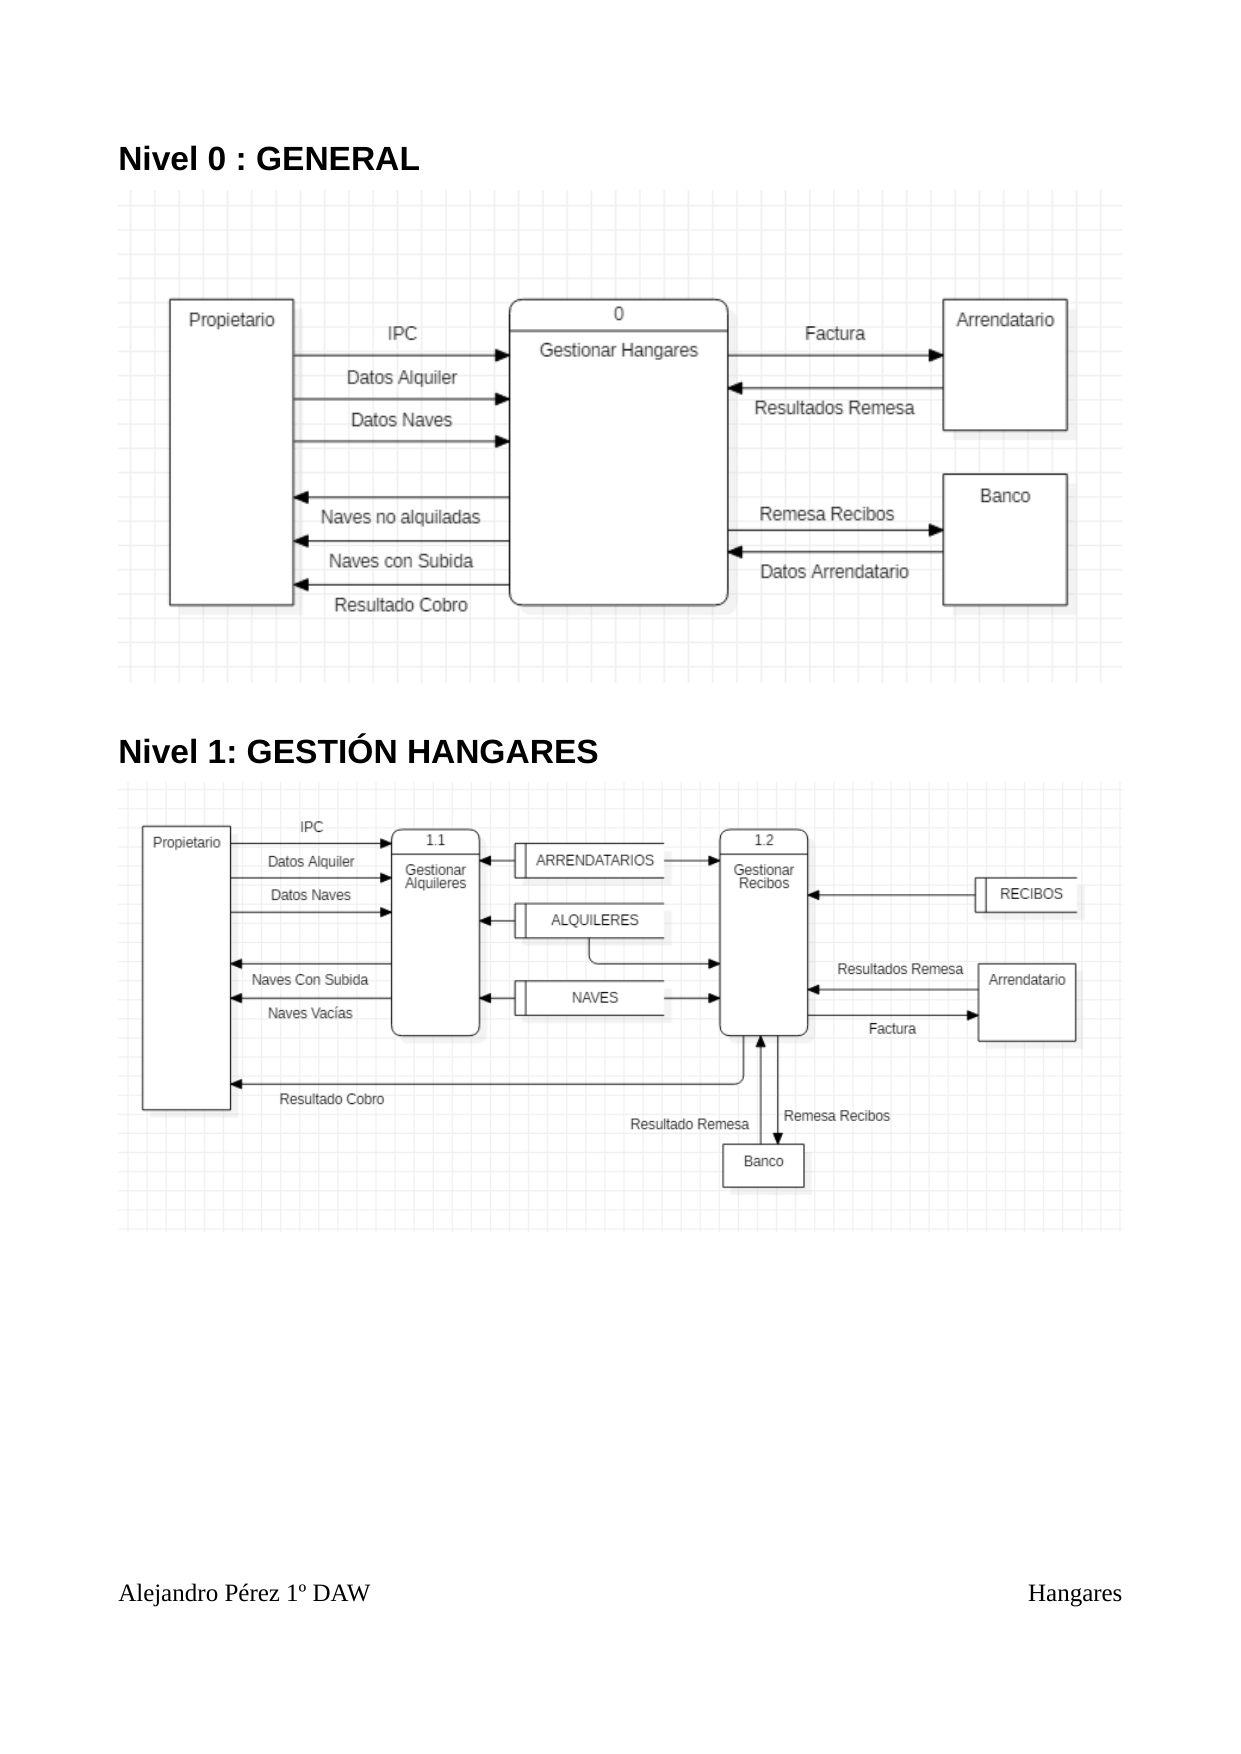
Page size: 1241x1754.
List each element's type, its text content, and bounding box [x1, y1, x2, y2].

subtitle Nivel 1: GESTIÓN HANGARES [118, 732, 1122, 770]
subtitle Nivel 0 : GENERAL [118, 139, 1122, 178]
picture [118, 782, 1123, 1232]
picture [118, 190, 1123, 683]
